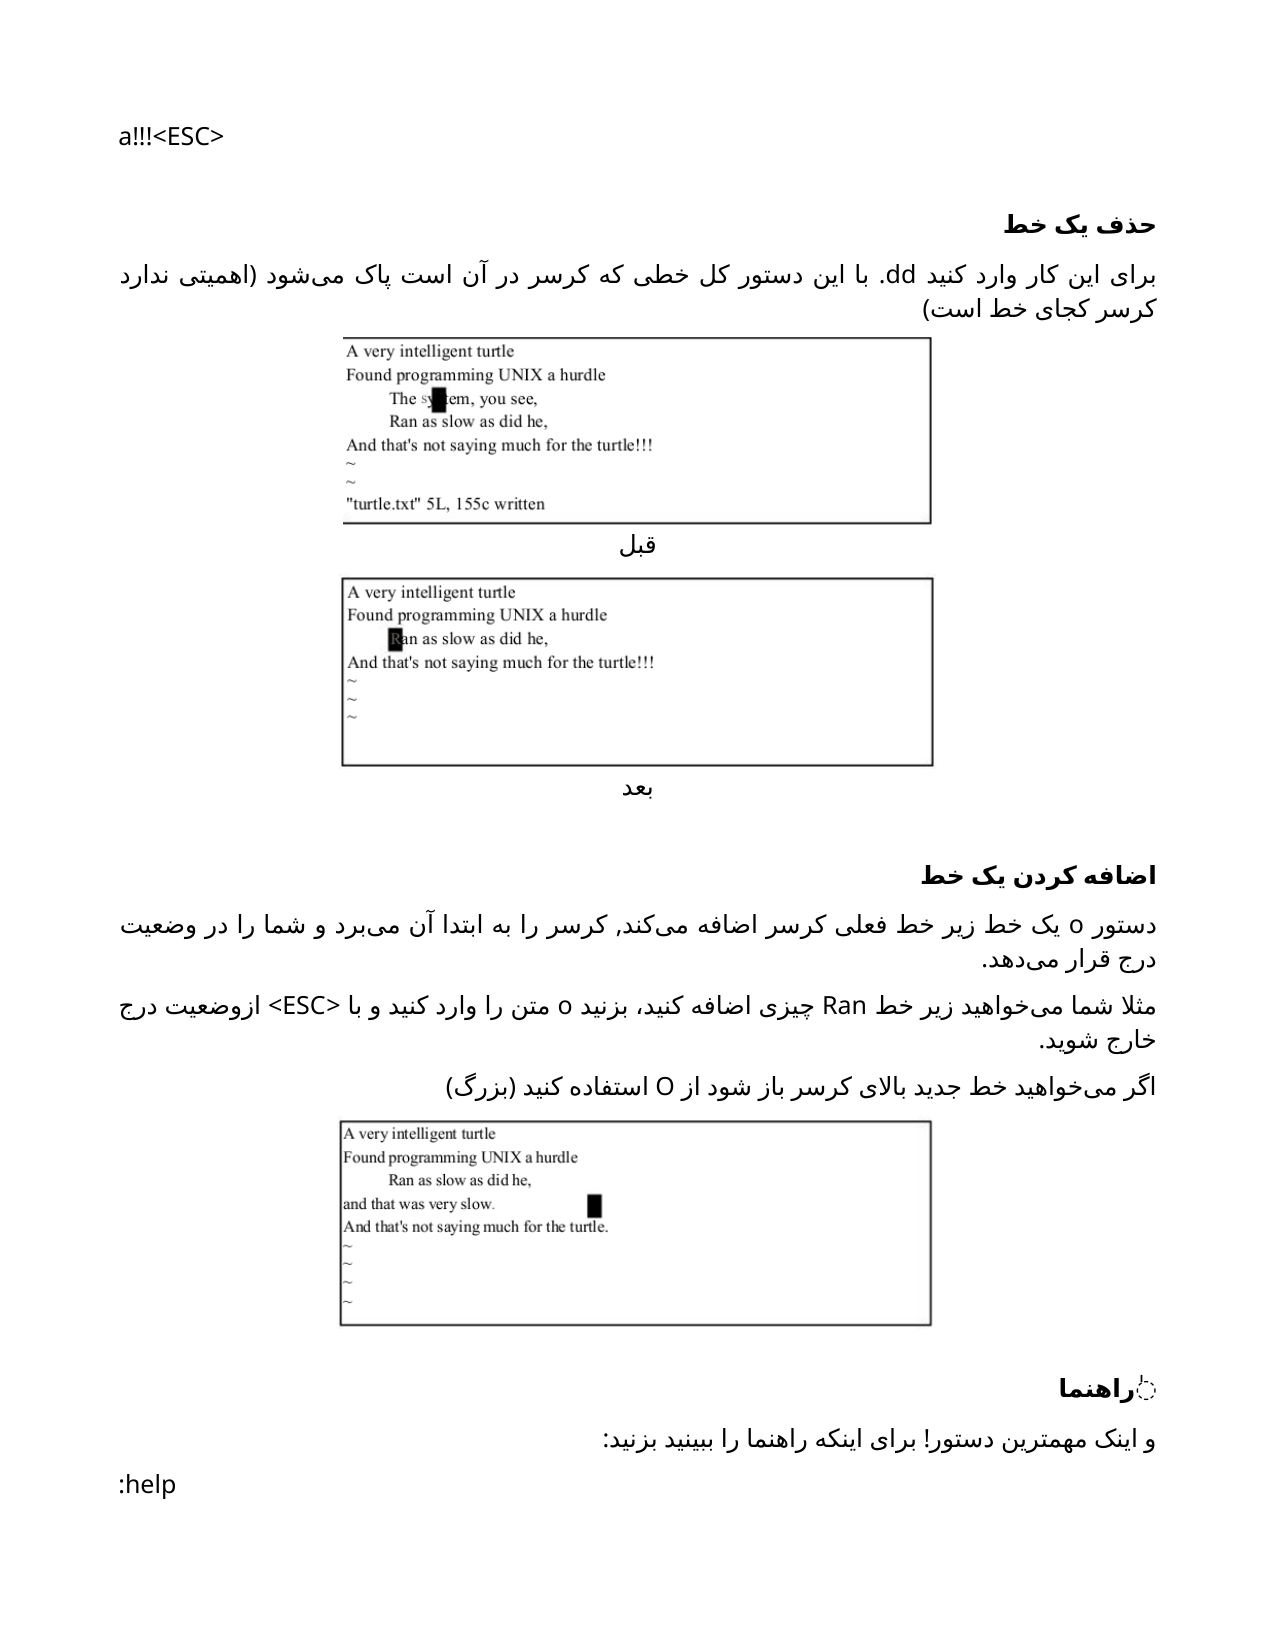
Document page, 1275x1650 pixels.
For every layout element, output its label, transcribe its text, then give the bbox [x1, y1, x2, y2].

picture [338, 573, 937, 769]
text مثلا شما می‌خواهید زیر خط Ran چیزی اضافه کنید، بزنید o متن را وارد کنید و با <ESC> ازوضعیت درج خارج شوید. [118, 988, 1157, 1056]
text و اینک مهمترین دستور! برای اینکه راهنما را ببینید بزنید: [118, 1420, 1157, 1454]
text برای این کار وارد کنید dd. با این دستور کل خطی که کرسر در آن است پاک می‌شود (اهمیتی ندارد کرسر کجای خط است) [118, 256, 1157, 324]
text بعد [118, 574, 1157, 803]
text دستور o یک خط زیر خط فعلی کرسر اضافه می‌کند, کرسر را به ابتدا آن می‌برد و شما را در وضعیت درج قرار می‌دهد. [118, 907, 1157, 975]
picture [343, 337, 932, 527]
text a!!!<ESC> [118, 118, 1157, 152]
text اگر می‌خواهید خط جدید بالای کرسر باز شود از O استفاده کنید (بزرگ) [118, 1068, 1157, 1102]
picture [337, 1115, 938, 1329]
list ٰراهنما [118, 1375, 1157, 1408]
list اضافه کردن یک خط [118, 862, 1157, 894]
text :help [118, 1467, 1157, 1501]
list حذف یک خط [118, 211, 1157, 244]
text قبل [118, 337, 1157, 561]
